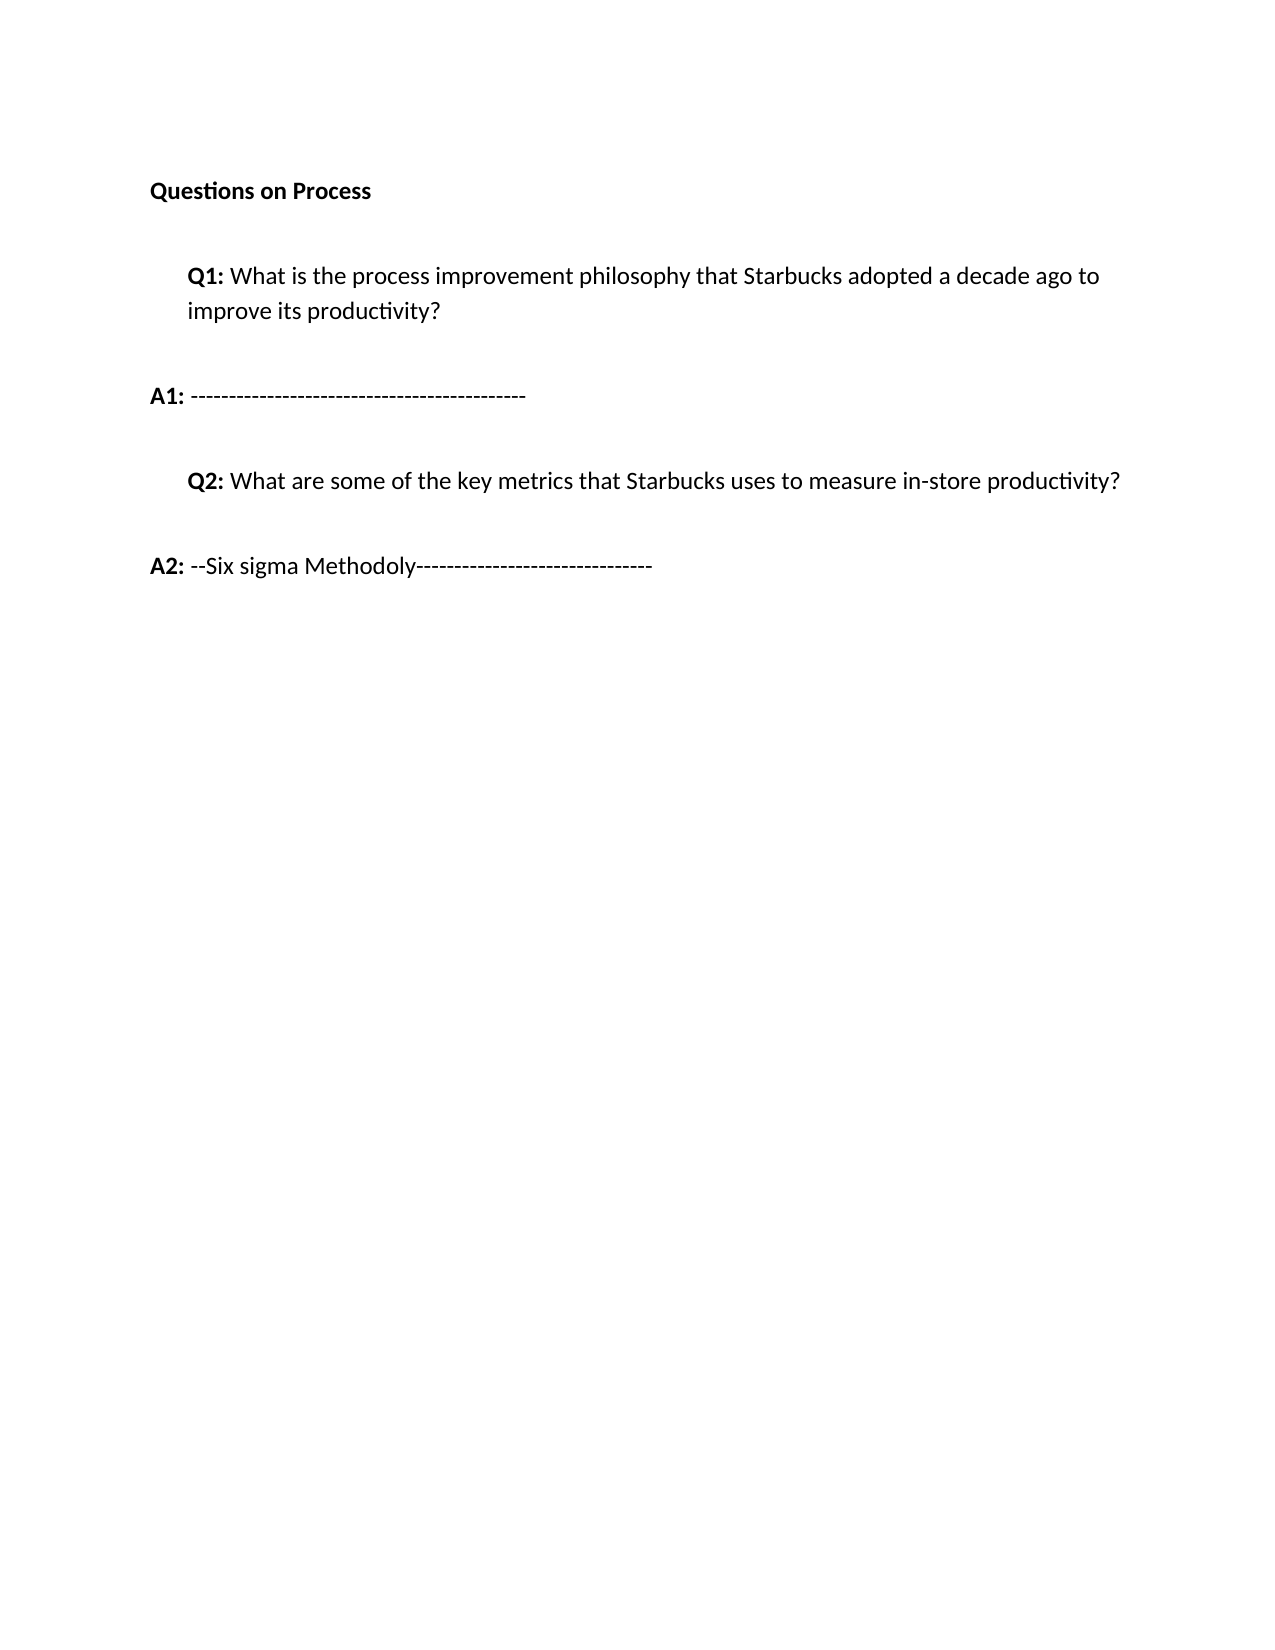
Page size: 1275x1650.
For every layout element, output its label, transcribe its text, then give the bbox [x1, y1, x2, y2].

text Q1: What is the process improvement philosophy that Starbucks adopted a decade ago to improve its productivity? [187, 260, 1125, 326]
text Questions on Process [150, 175, 1125, 206]
text Q2: What are some of the key metrics that Starbucks uses to measure in-store productivity? [187, 465, 1125, 496]
text A2: --Six sigma Methodoly------------------------------- [150, 550, 1125, 581]
text A1: -------------------------------------------- [150, 380, 1125, 411]
